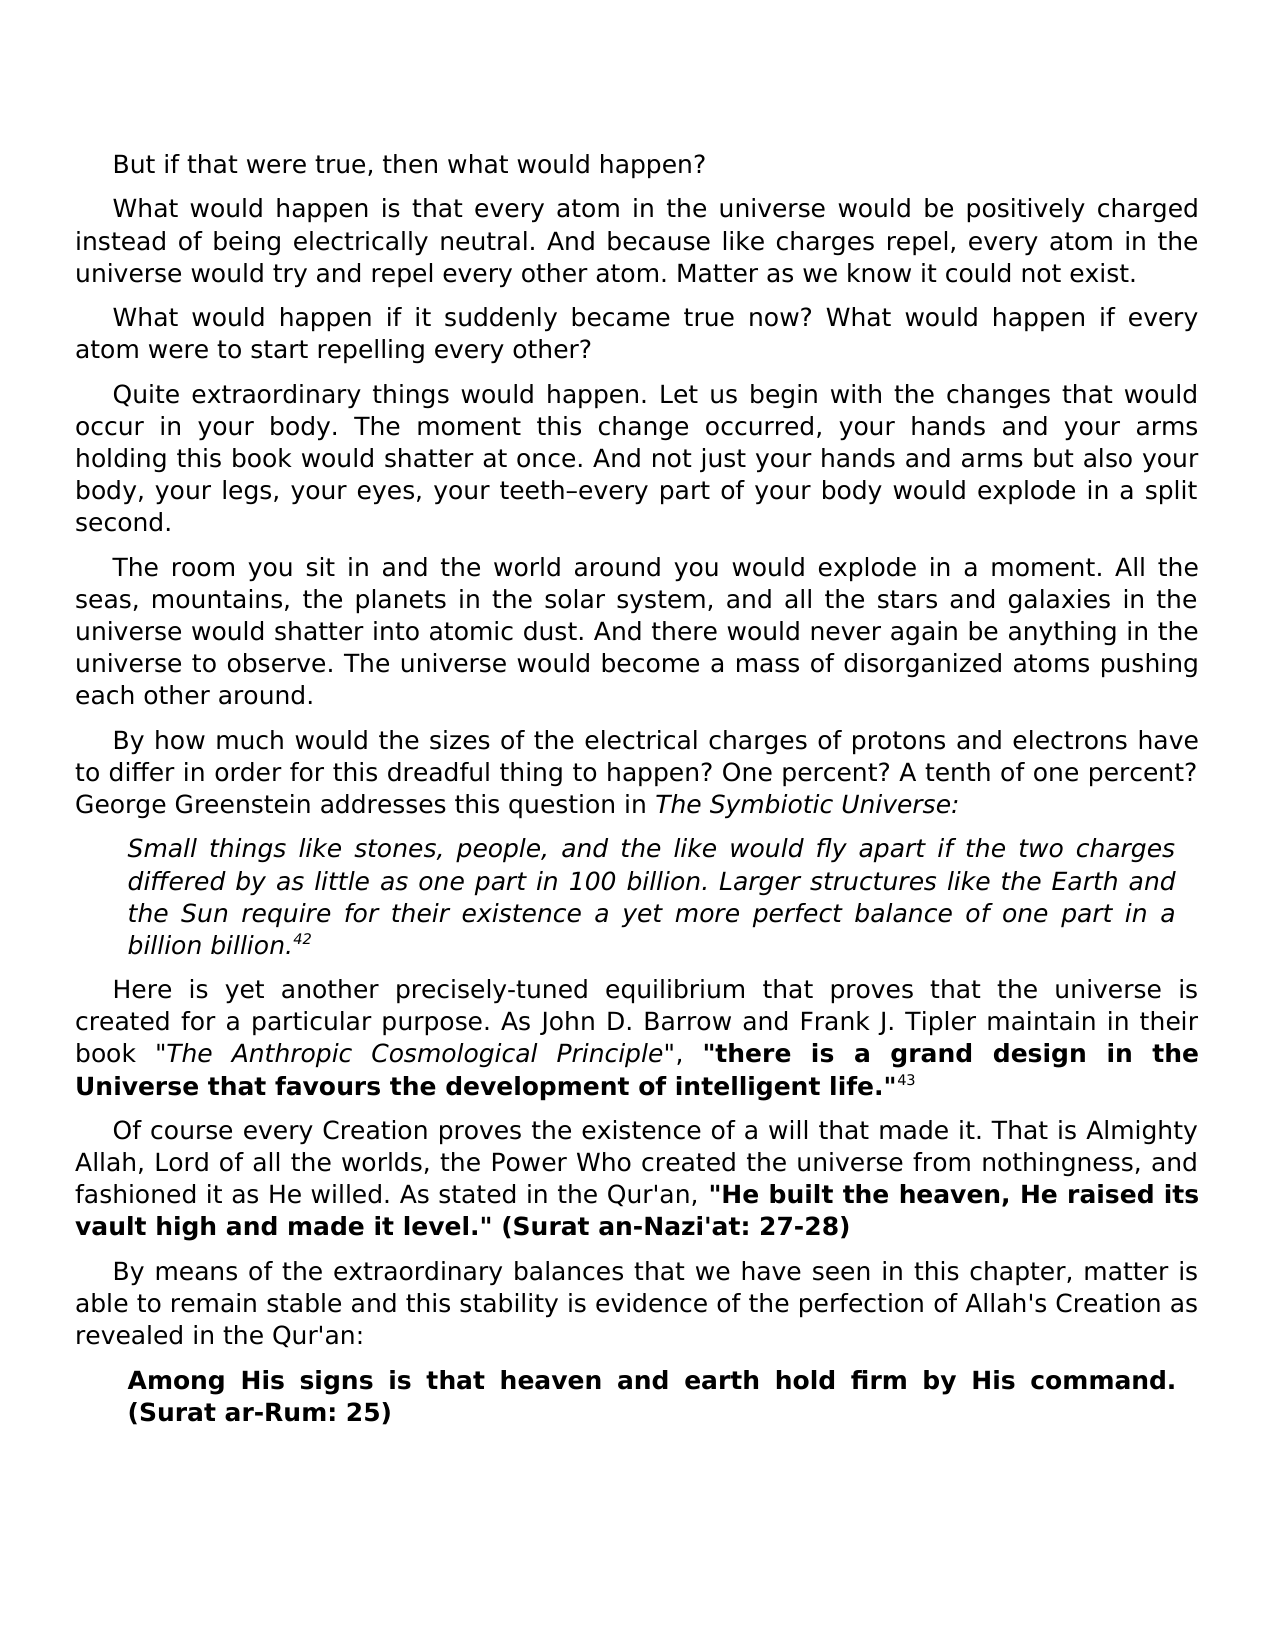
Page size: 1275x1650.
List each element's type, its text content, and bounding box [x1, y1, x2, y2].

text By means of the extraordinary balances that we have seen in this chapter, matter is able to remain stable and this stability is evidence of the perfection of Allah's Creation as revealed in the Qur'an: [75, 1257, 1200, 1350]
text What would happen is that every atom in the universe would be positively charged instead of being electrically neutral. And because like charges repel, every atom in the universe would try and repel every other atom. Matter as we know it could not exist. [75, 194, 1200, 288]
text Here is yet another precisely-tuned equilibrium that proves that the universe is created for a particular purpose. As John D. Barrow and Frank J. Tipler maintain in their book "The Anthropic Cosmological Principle", "there is a grand design in the Universe that favours the development of intelligent life."43 [75, 975, 1200, 1101]
text What would happen if it suddenly became true now? What would happen if every atom were to start repelling every other? [75, 303, 1200, 364]
text The room you sit in and the world around you would explode in a moment. All the seas, mountains, the planets in the solar system, and all the stars and galaxies in the universe would shatter into atomic dust. And there would never again be anything in the universe to observe. The universe would become a mass of disorganized atoms pushing each other around. [75, 553, 1200, 710]
text Small things like stones, people, and the like would fly apart if the two charges differed by as little as one part in 100 billion. Larger structures like the Earth and the Sun require for their existence a yet more perfect balance of one part in a billion billion.42 [127, 834, 1177, 960]
text Quite extraordinary things would happen. Let us begin with the changes that would occur in your body. The moment this change occurred, your hands and your arms holding this book would shatter at once. And not just your hands and arms but also your body, your legs, your eyes, your teeth–every part of your body would explode in a split second. [75, 380, 1200, 537]
text By how much would the sizes of the electrical charges of protons and electrons have to differ in order for this dreadful thing to happen? One percent? A tenth of one percent? George Greenstein addresses this question in The Symbiotic Universe: [75, 726, 1200, 819]
text But if that were true, then what would happen? [75, 150, 1200, 179]
text Of course every Creation proves the existence of a will that made it. That is Almighty Allah, Lord of all the worlds, the Power Who created the universe from nothingness, and fashioned it as He willed. As stated in the Qur'an, "He built the heaven, He raised its vault high and made it level." (Surat an-Nazi'at: 27-28) [75, 1116, 1200, 1242]
text Among His signs is that heaven and earth hold firm by His command. (Surat ar-Rum: 25) [127, 1366, 1177, 1427]
